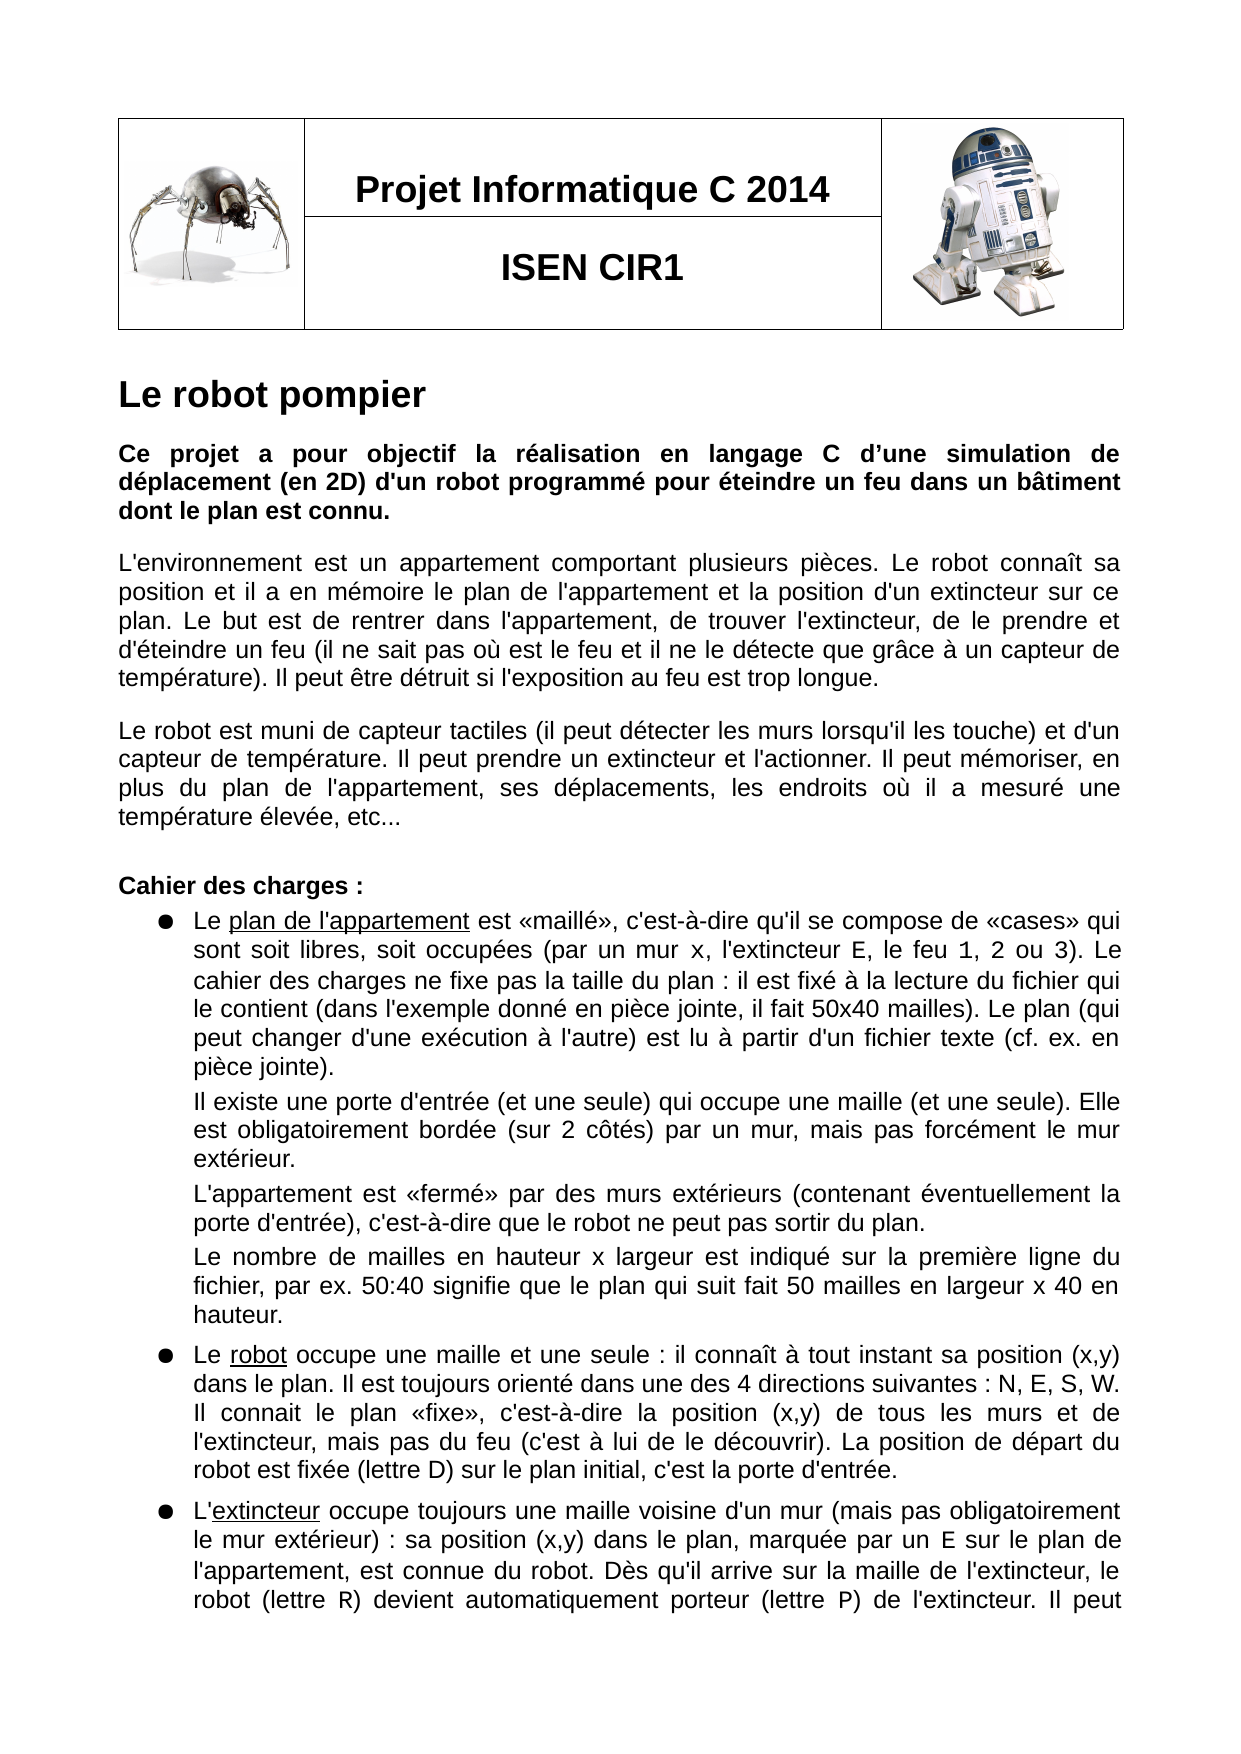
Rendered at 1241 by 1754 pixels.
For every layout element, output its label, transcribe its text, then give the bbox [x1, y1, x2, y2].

table_header Projet Informatique C 2014 [305, 119, 881, 216]
list L'extincteur occupe toujours une maille voisine d'un mur (mais pas obligatoirement le mur extérieur) : sa position (x,y) dans le plan, marquée par un E sur le plan de l'appartement, est connue du robot. Dès qu'il arrive sur la maille de l'extincteur, le robot (lettre R) devient automatiquement porteur (lettre P) de l'extincteur. Il peut [156, 1496, 1122, 1616]
list Le nombre de mailles en hauteur x largeur est indiqué sur la première ligne du fichier, par ex. 50:40 signifie que le plan qui suit fait 50 mailles en largeur x 40 en hauteur. [156, 1242, 1122, 1328]
text Cahier des charges : [118, 871, 1122, 900]
text Le robot pompier [118, 372, 1122, 415]
text Ce projet a pour objectif la réalisation en langage C d’une simulation de déplacement (en 2D) d'un robot programmé pour éteindre un feu dans un bâtiment dont le plan est connu. [118, 439, 1122, 525]
text Le robot est muni de capteur tactiles (il peut détecter les murs lorsqu'il les touche) et d'un capteur de température. Il peut prendre un extincteur et l'actionner. Il peut mémoriser, en plus du plan de l'appartement, ses déplacements, les endroits où il a mesuré une température élevée, etc... [118, 716, 1122, 831]
table_header [882, 119, 1123, 329]
table_cell ISEN CIR1 [305, 217, 881, 329]
list Le plan de l'appartement est «maillé», c'est-à-dire qu'il se compose de «cases» qui sont soit libres, soit occupées (par un mur x, l'extincteur E, le feu 1, 2 ou 3). Le cahier des charges ne fixe pas la taille du plan : il est fixé à la lecture du fichier qui le contient (dans l'exemple donné en pièce jointe, il fait 50x40 mailles). Le plan (qui peut changer d'une exécution à l'autre) est lu à partir d'un fichier texte (cf. ex. en pièce jointe). [156, 906, 1122, 1081]
text L'environnement est un appartement comportant plusieurs pièces. Le robot connaît sa position et il a en mémoire le plan de l'appartement et la position d'un extincteur sur ce plan. Le but est de rentrer dans l'appartement, de trouver l'extincteur, de le prendre et d'éteindre un feu (il ne sait pas où est le feu et il ne le détecte que grâce à un capteur de température). Il peut être détruit si l'exposition au feu est trop longue. [118, 548, 1122, 692]
list Le robot occupe une maille et une seule : il connaît à tout instant sa position (x,y) dans le plan. Il est toujours orienté dans une des 4 directions suivantes : N, E, S, W. Il connait le plan «fixe», c'est-à-dire la position (x,y) de tous les murs et de l'extincteur, mais pas du feu (c'est à lui de le découvrir). La position de départ du robot est fixée (lettre D) sur le plan initial, c'est la porte d'entrée. [156, 1340, 1122, 1484]
list L'appartement est «fermé» par des murs extérieurs (contenant éventuellement la porte d'entrée), c'est-à-dire que le robot ne peut pas sortir du plan. [156, 1179, 1122, 1236]
picture [123, 161, 299, 287]
table_header [119, 119, 304, 329]
list Il existe une porte d'entrée (et une seule) qui occupe une maille (et une seule). Elle est obligatoirement bordée (sur 2 côtés) par un mur, mais pas forcément le mur extérieur. [156, 1087, 1122, 1173]
picture [909, 123, 1069, 321]
